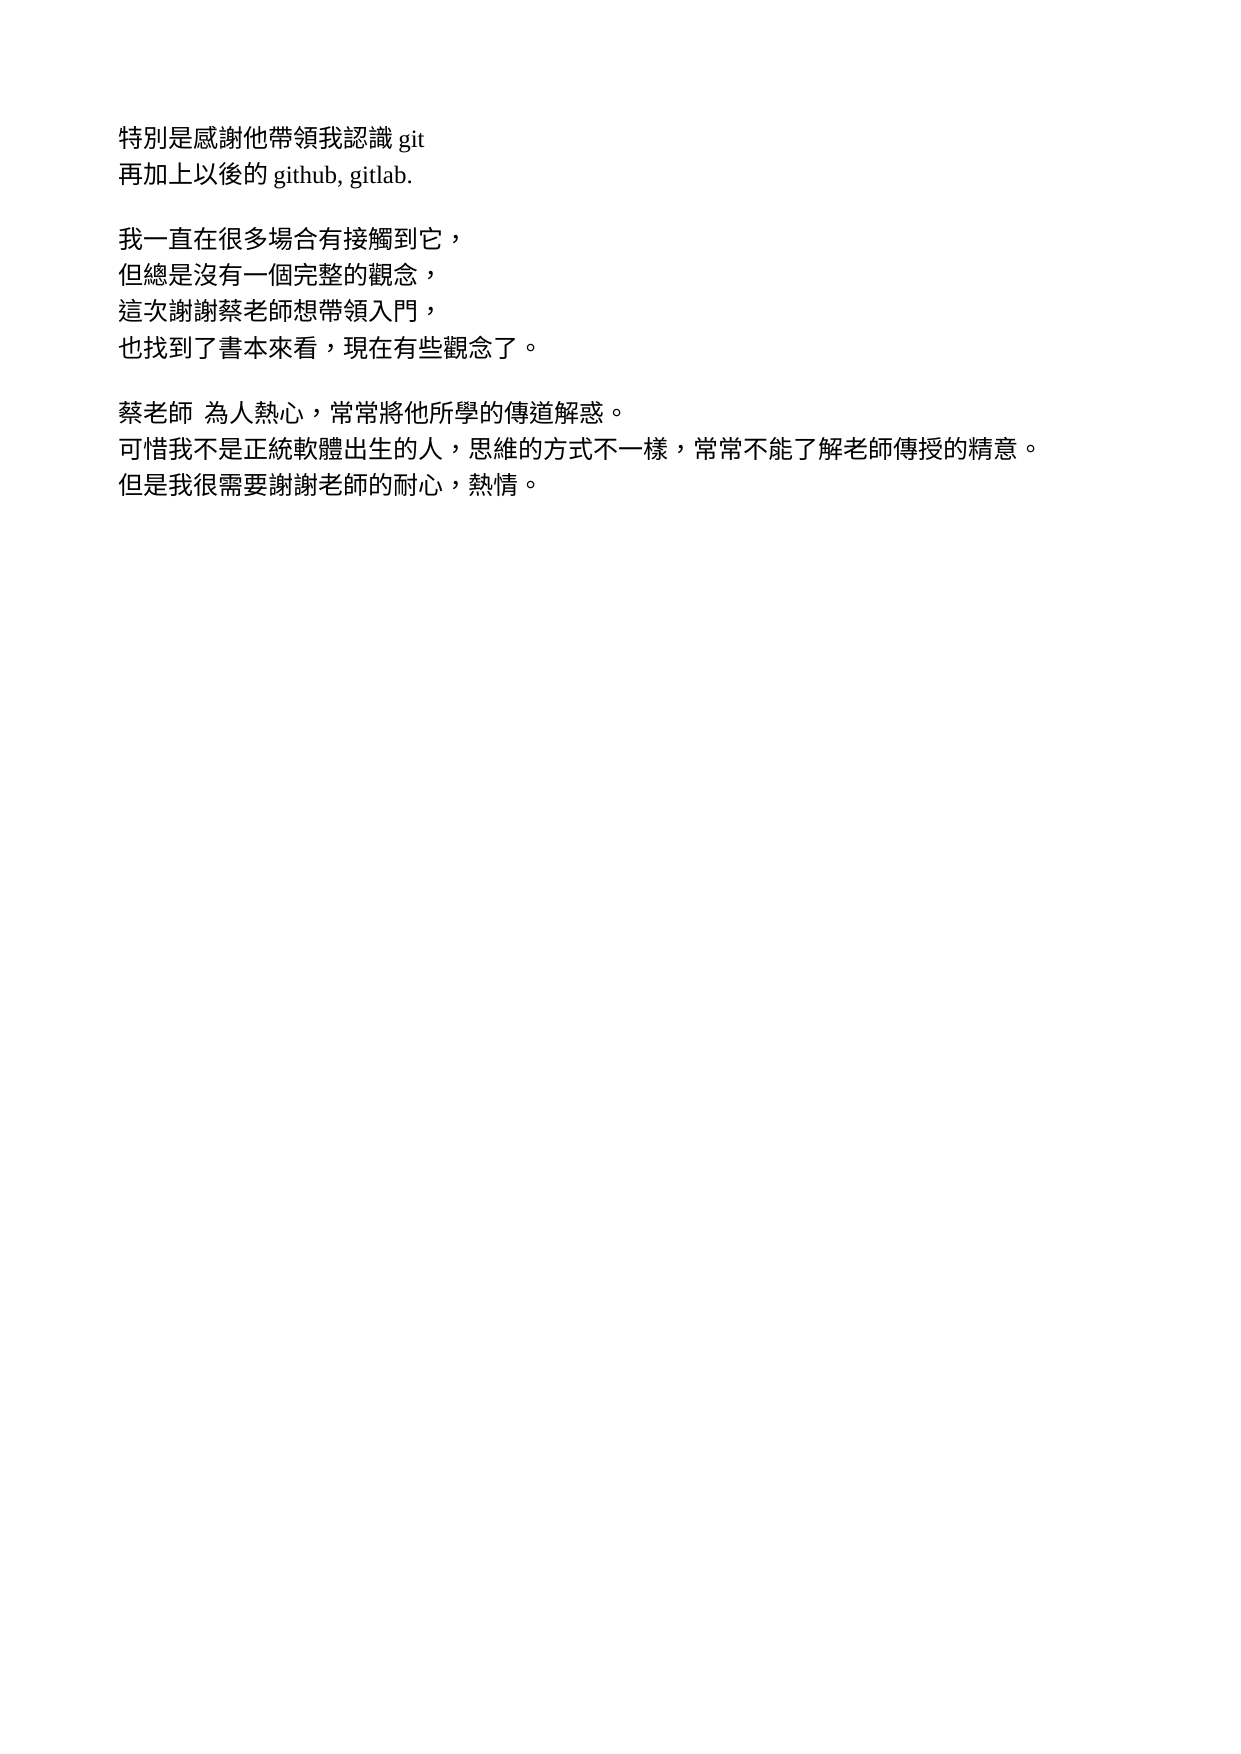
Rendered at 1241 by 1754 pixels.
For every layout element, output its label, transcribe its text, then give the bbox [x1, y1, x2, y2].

text 特別是感謝他帶領我認識git 再加上以後的github, gitlab. 我一直在很多場合有接觸到它， 但總是沒有一個完整的觀念， 這次謝謝蔡老師想帶領入門， 也找到了書本來看，現在有些觀念了。 蔡老師 為人熱心，常常將他所學的傳道解惑。 可惜我不是正統軟體出生的人，思維的方式不一樣，常常不能了解老師傳授的精意。 但是我很需要謝謝老師的耐心，熱情。 [118, 118, 1122, 502]
